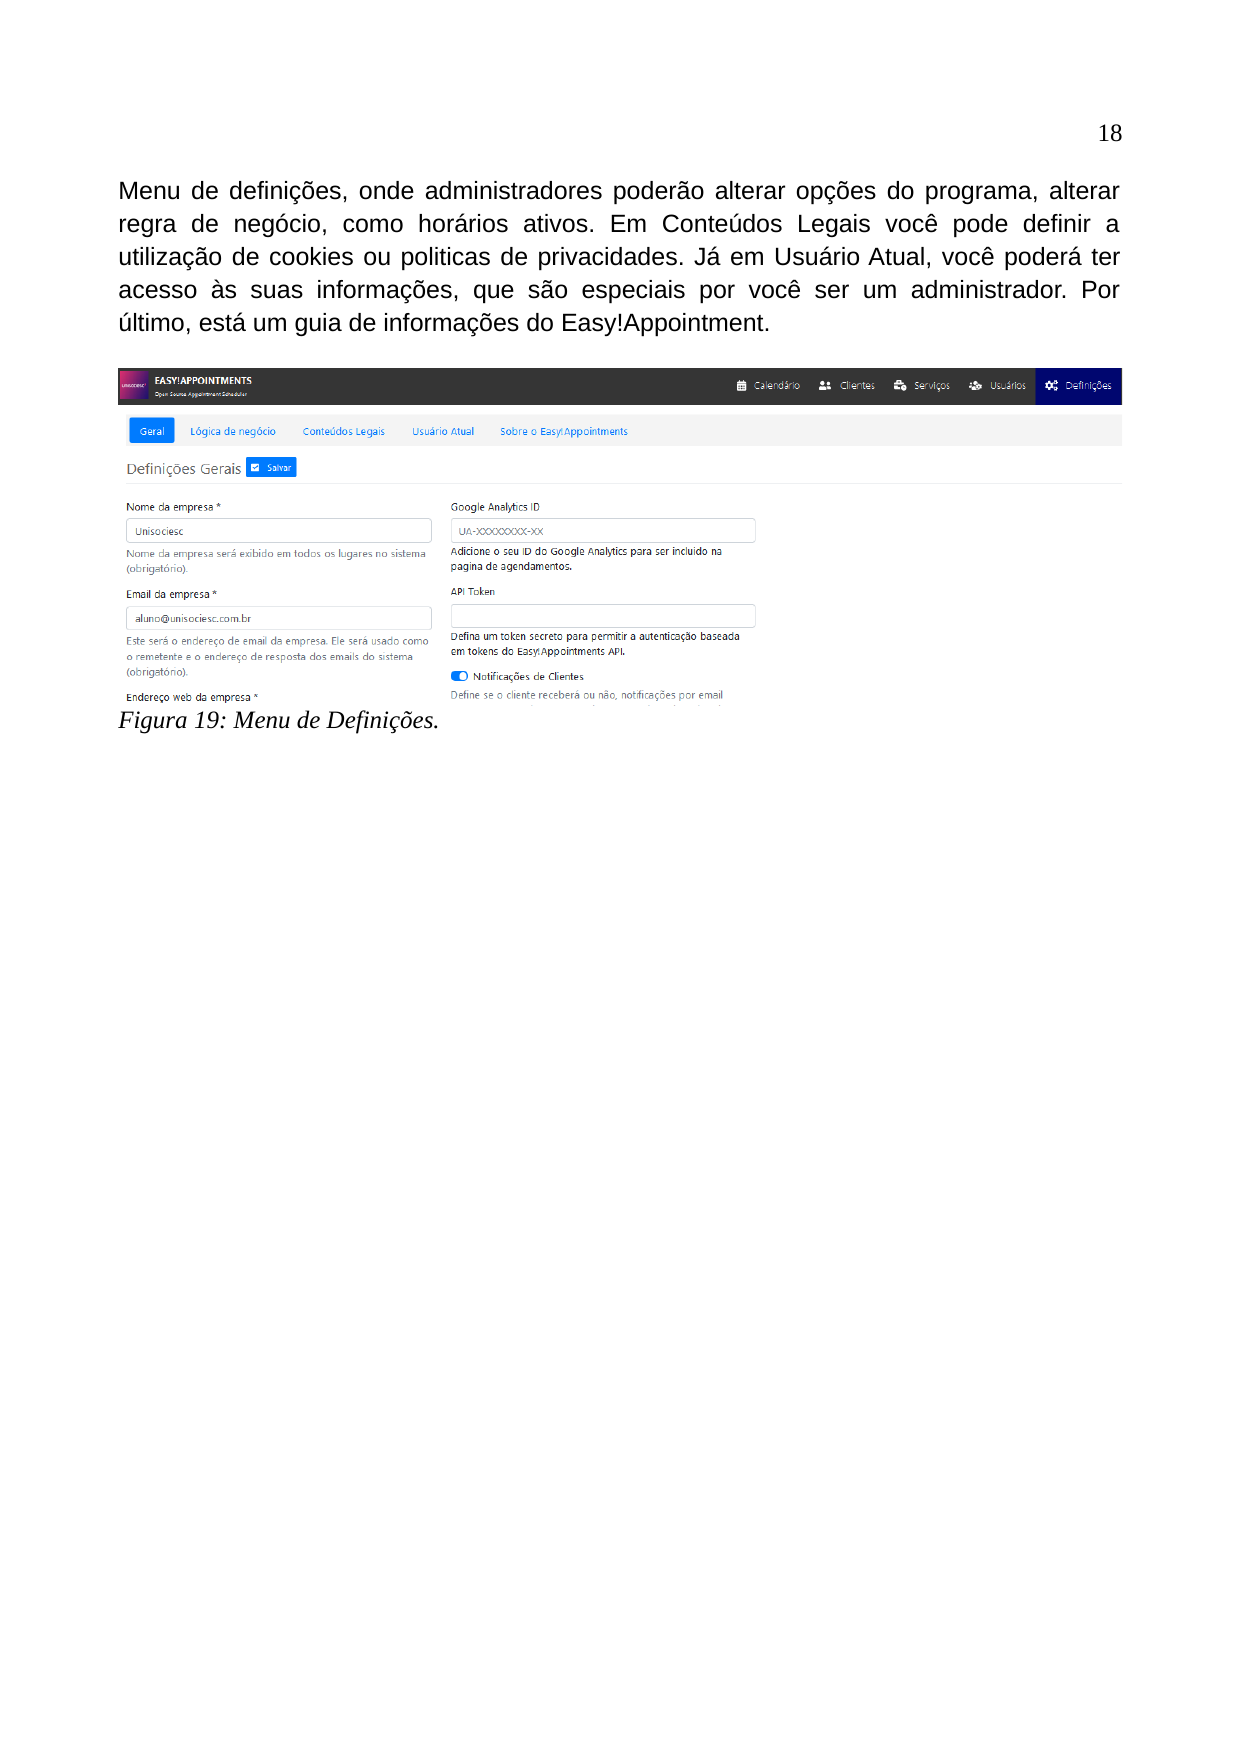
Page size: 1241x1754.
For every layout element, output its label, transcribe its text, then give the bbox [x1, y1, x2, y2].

text Figura 19: Menu de Definições. [118, 706, 1122, 734]
text Menu de definições, onde administradores poderão alterar opções do programa, alterar regra de negócio, como horários ativos. Em Conteúdos Legais você pode definir a utilização de cookies ou politicas de privacidades. Já em Usuário Atual, você poderá ter acesso às suas informações, que são especiais por você ser um administrador. Por último, está um guia de informações do Easy!Appointment. [118, 176, 1122, 337]
picture [118, 368, 1123, 706]
